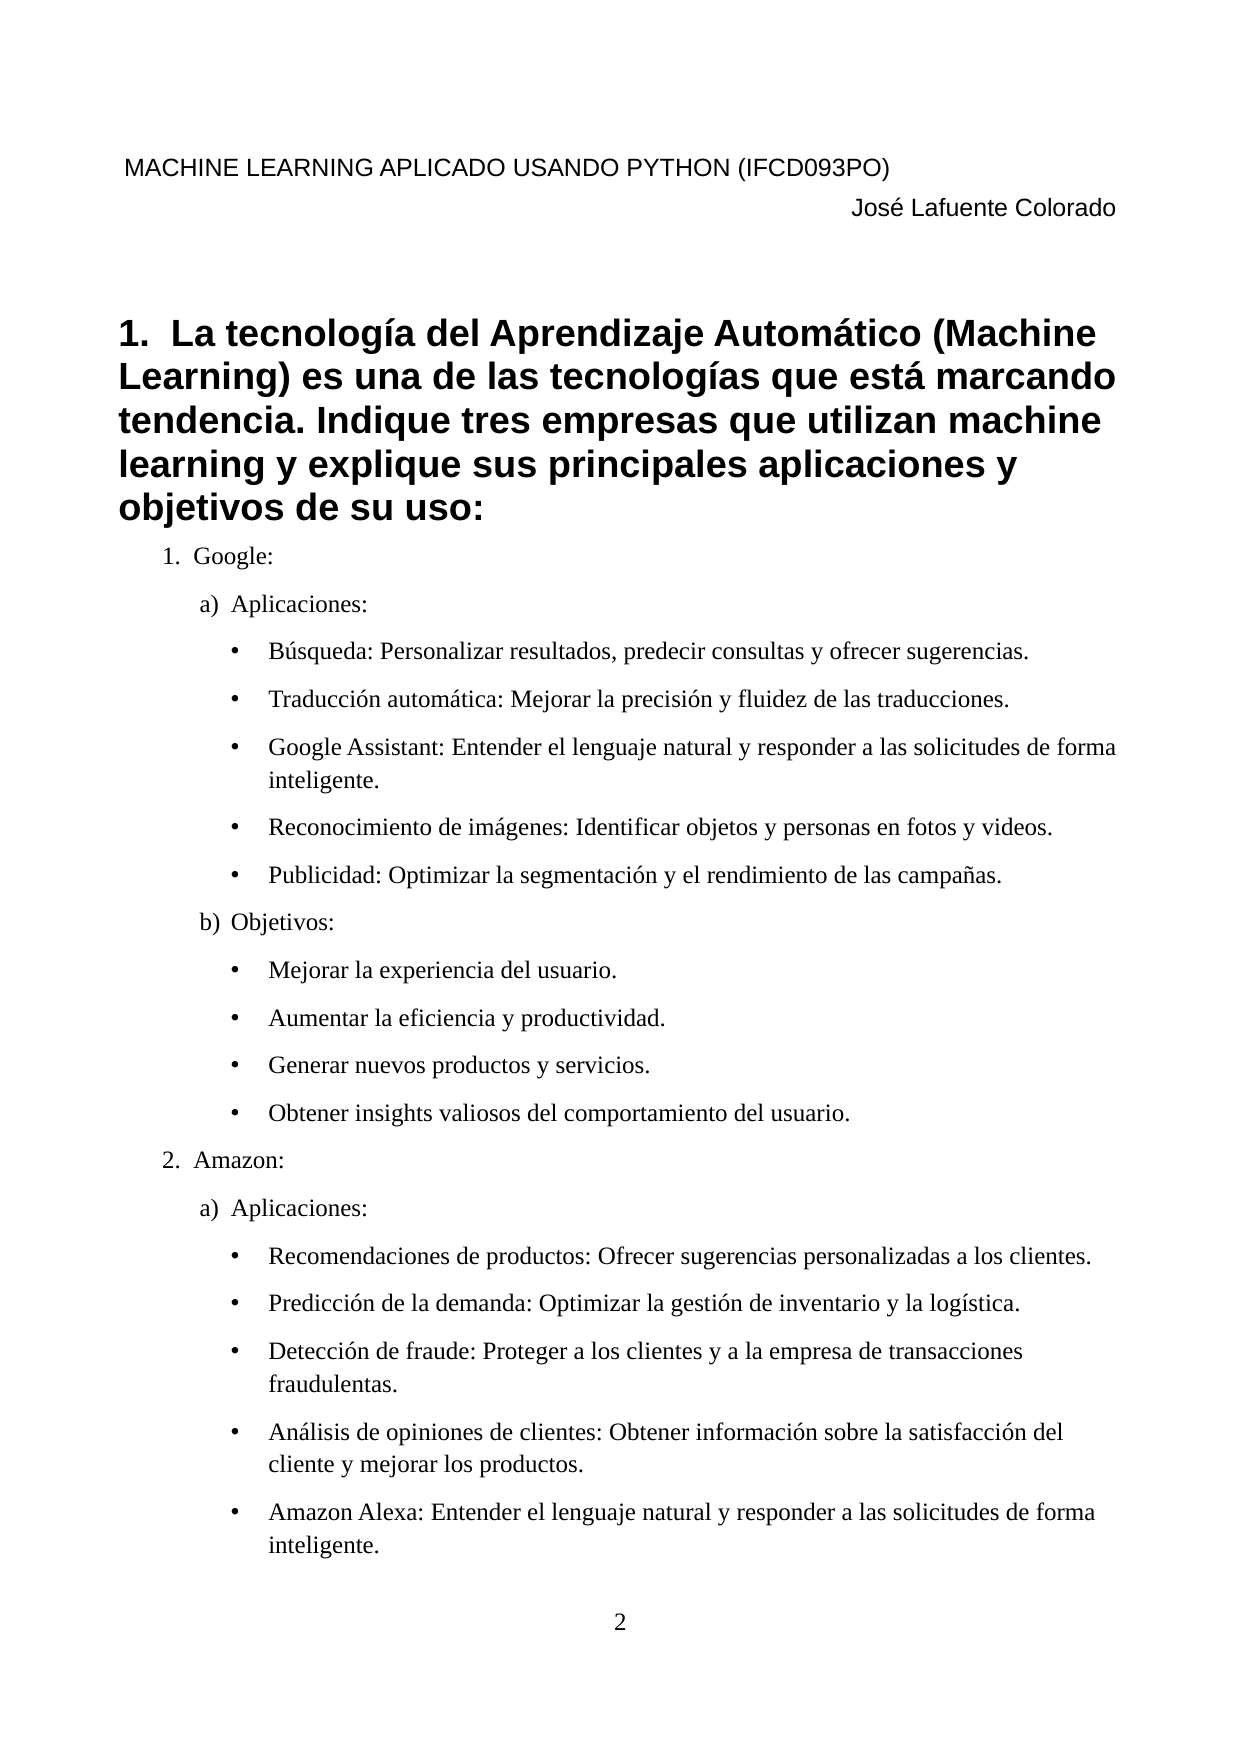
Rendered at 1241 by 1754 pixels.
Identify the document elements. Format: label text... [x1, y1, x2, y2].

list Mejorar la experiencia del usuario. [231, 955, 1122, 984]
list Objetivos: [193, 907, 1122, 936]
list Análisis de opiniones de clientes: Obtener información sobre la satisfacción del cliente y mejorar los productos. [231, 1417, 1122, 1478]
list Aplicaciones: [193, 1193, 1122, 1222]
list Aumentar la eficiencia y productividad. [231, 1003, 1122, 1031]
subtitle 1. La tecnología del Aprendizaje Automático (Machine Learning) es una de las tecnologías que está marcando tendencia. Indique tres empresas que utilizan machine learning y explique sus principales aplicaciones y objetivos de su uso: [118, 311, 1122, 529]
list Amazon Alexa: Entender el lenguaje natural y responder a las solicitudes de forma inteligente. [231, 1497, 1122, 1559]
list Traducción automática: Mejorar la precisión y fluidez de las traducciones. [231, 684, 1122, 713]
list Google: [156, 541, 1122, 570]
list Búsqueda: Personalizar resultados, predecir consultas y ofrecer sugerencias. [231, 636, 1122, 665]
list Generar nuevos productos y servicios. [231, 1050, 1122, 1079]
list Recomendaciones de productos: Ofrecer sugerencias personalizadas a los clientes. [231, 1241, 1122, 1269]
list Obtener insights valiosos del comportamiento del usuario. [231, 1098, 1122, 1127]
list Predicción de la demanda: Optimizar la gestión de inventario y la logística. [231, 1288, 1122, 1317]
list Google Assistant: Entender el lenguaje natural y responder a las solicitudes de forma inteligente. [231, 732, 1122, 793]
list Detección de fraude: Proteger a los clientes y a la empresa de transacciones fraudulentas. [231, 1336, 1122, 1398]
list Amazon: [156, 1146, 1122, 1174]
list Aplicaciones: [193, 589, 1122, 618]
list Publicidad: Optimizar la segmentación y el rendimiento de las campañas. [231, 860, 1122, 889]
list Reconocimiento de imágenes: Identificar objetos y personas en fotos y videos. [231, 812, 1122, 841]
